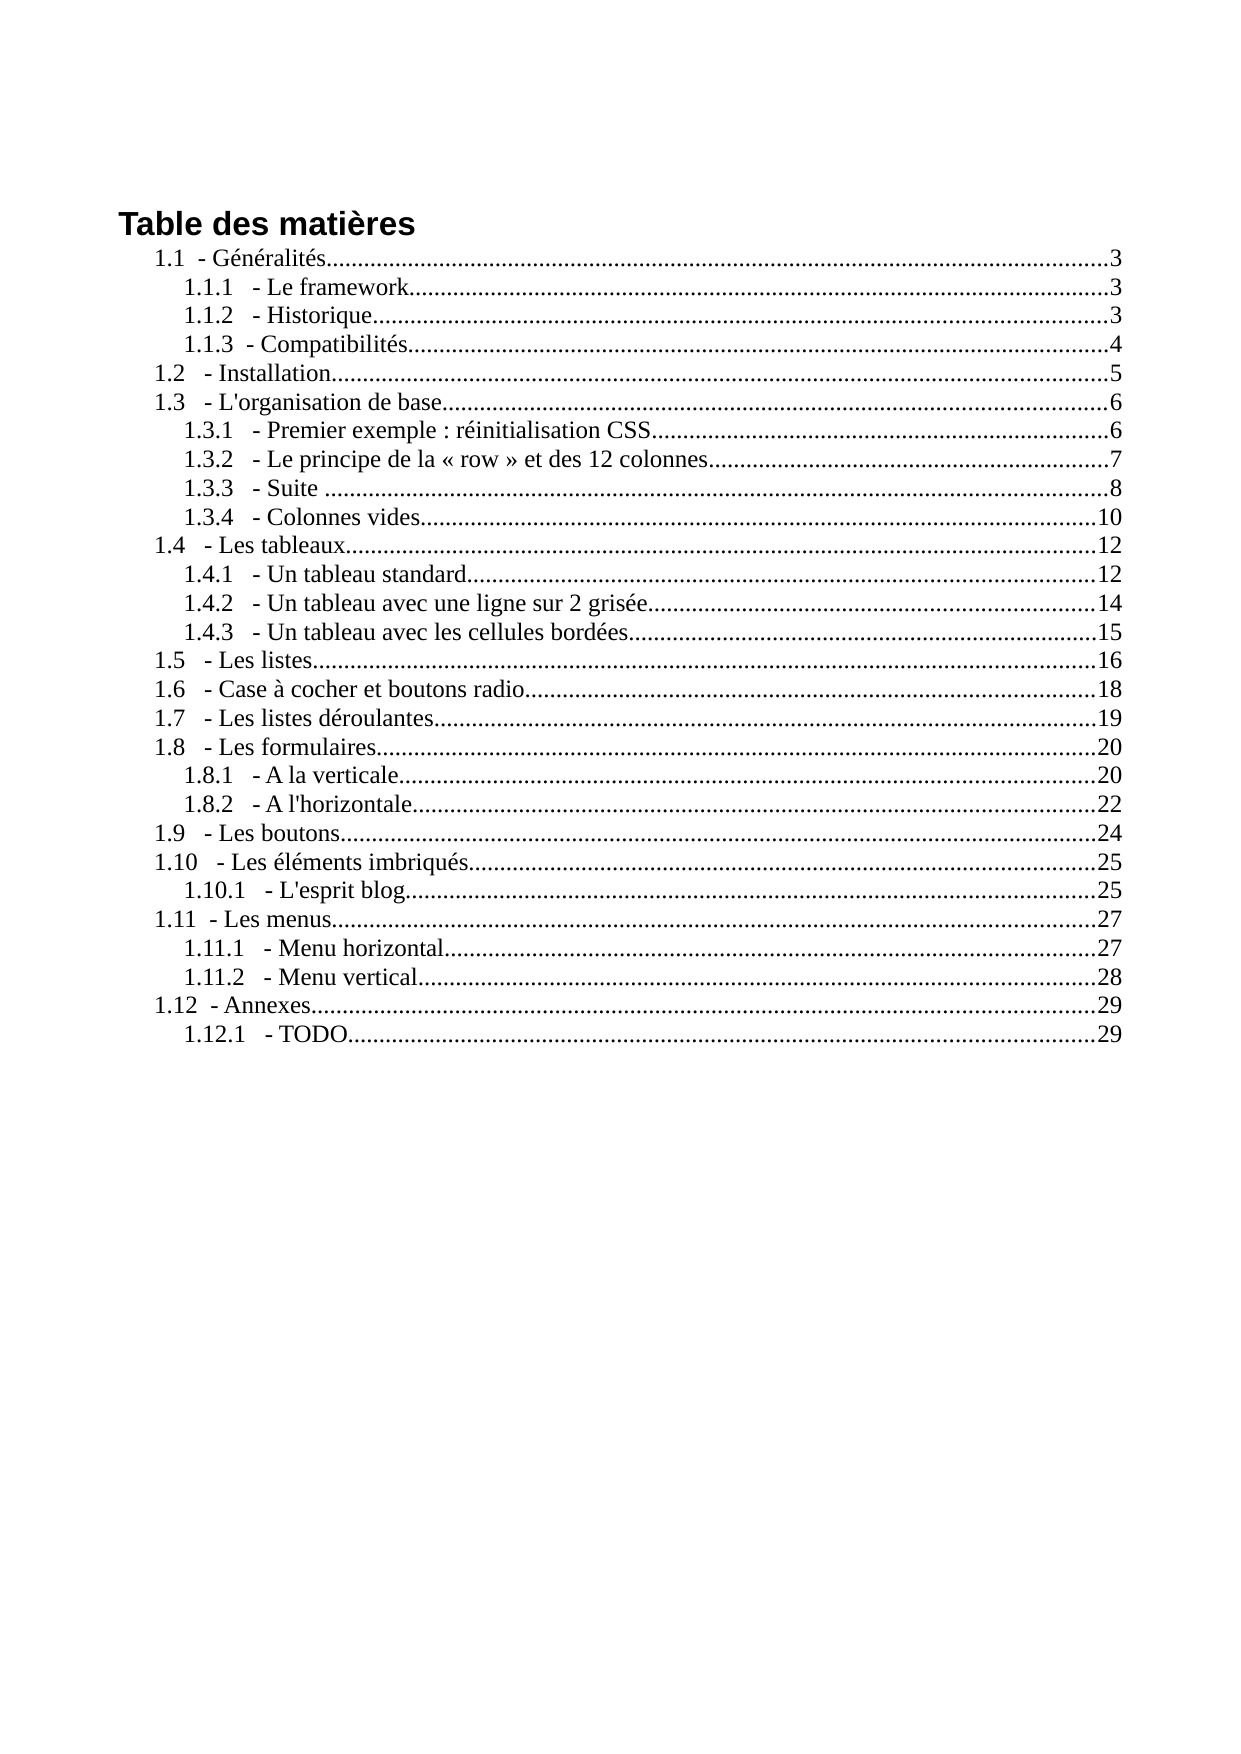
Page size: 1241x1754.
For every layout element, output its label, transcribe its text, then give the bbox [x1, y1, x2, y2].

text 1.2 - Installation 5 [148, 358, 1122, 387]
text 1.8 - Les formulaires 20 [148, 732, 1122, 760]
text 1.9 - Les boutons 24 [148, 818, 1122, 847]
subtitle Table des matières [118, 204, 1122, 243]
text 1.3.3 - Suite ... 8 [177, 473, 1122, 502]
text 1.6 - Case à cocher et boutons radio 18 [148, 674, 1122, 703]
text 1.1.3 - Compatibilités 4 [177, 329, 1122, 358]
text 1.10.1 - L'esprit blog 25 [177, 875, 1122, 904]
text 1.4.3 - Un tableau avec les cellules bordées 15 [177, 617, 1122, 645]
text 1.12 - Annexes 29 [148, 990, 1122, 1019]
text 1.1 - Généralités 3 [148, 243, 1122, 272]
text 1.3.4 - Colonnes vides 10 [177, 502, 1122, 530]
text 1.3 - L'organisation de base 6 [148, 387, 1122, 415]
text 1.8.2 - A l'horizontale 22 [177, 789, 1122, 818]
text 1.10 - Les éléments imbriqués 25 [148, 847, 1122, 875]
text 1.5 - Les listes 16 [148, 645, 1122, 674]
text 1.4.1 - Un tableau standard 12 [177, 559, 1122, 588]
text 1.8.1 - A la verticale 20 [177, 760, 1122, 789]
text 1.11 - Les menus 27 [148, 904, 1122, 933]
text 1.4.2 - Un tableau avec une ligne sur 2 grisée 14 [177, 588, 1122, 617]
text 1.4 - Les tableaux 12 [148, 530, 1122, 559]
text 1.11.2 - Menu vertical 28 [177, 962, 1122, 990]
text 1.7 - Les listes déroulantes 19 [148, 703, 1122, 732]
text 1.12.1 - TODO 29 [177, 1019, 1122, 1048]
text 1.11.1 - Menu horizontal 27 [177, 933, 1122, 962]
text 1.3.1 - Premier exemple : réinitialisation CSS 6 [177, 415, 1122, 444]
text 1.1.1 - Le framework 3 [177, 272, 1122, 300]
text 1.3.2 - Le principe de la « row » et des 12 colonnes 7 [177, 444, 1122, 473]
text 1.1.2 - Historique 3 [177, 300, 1122, 329]
